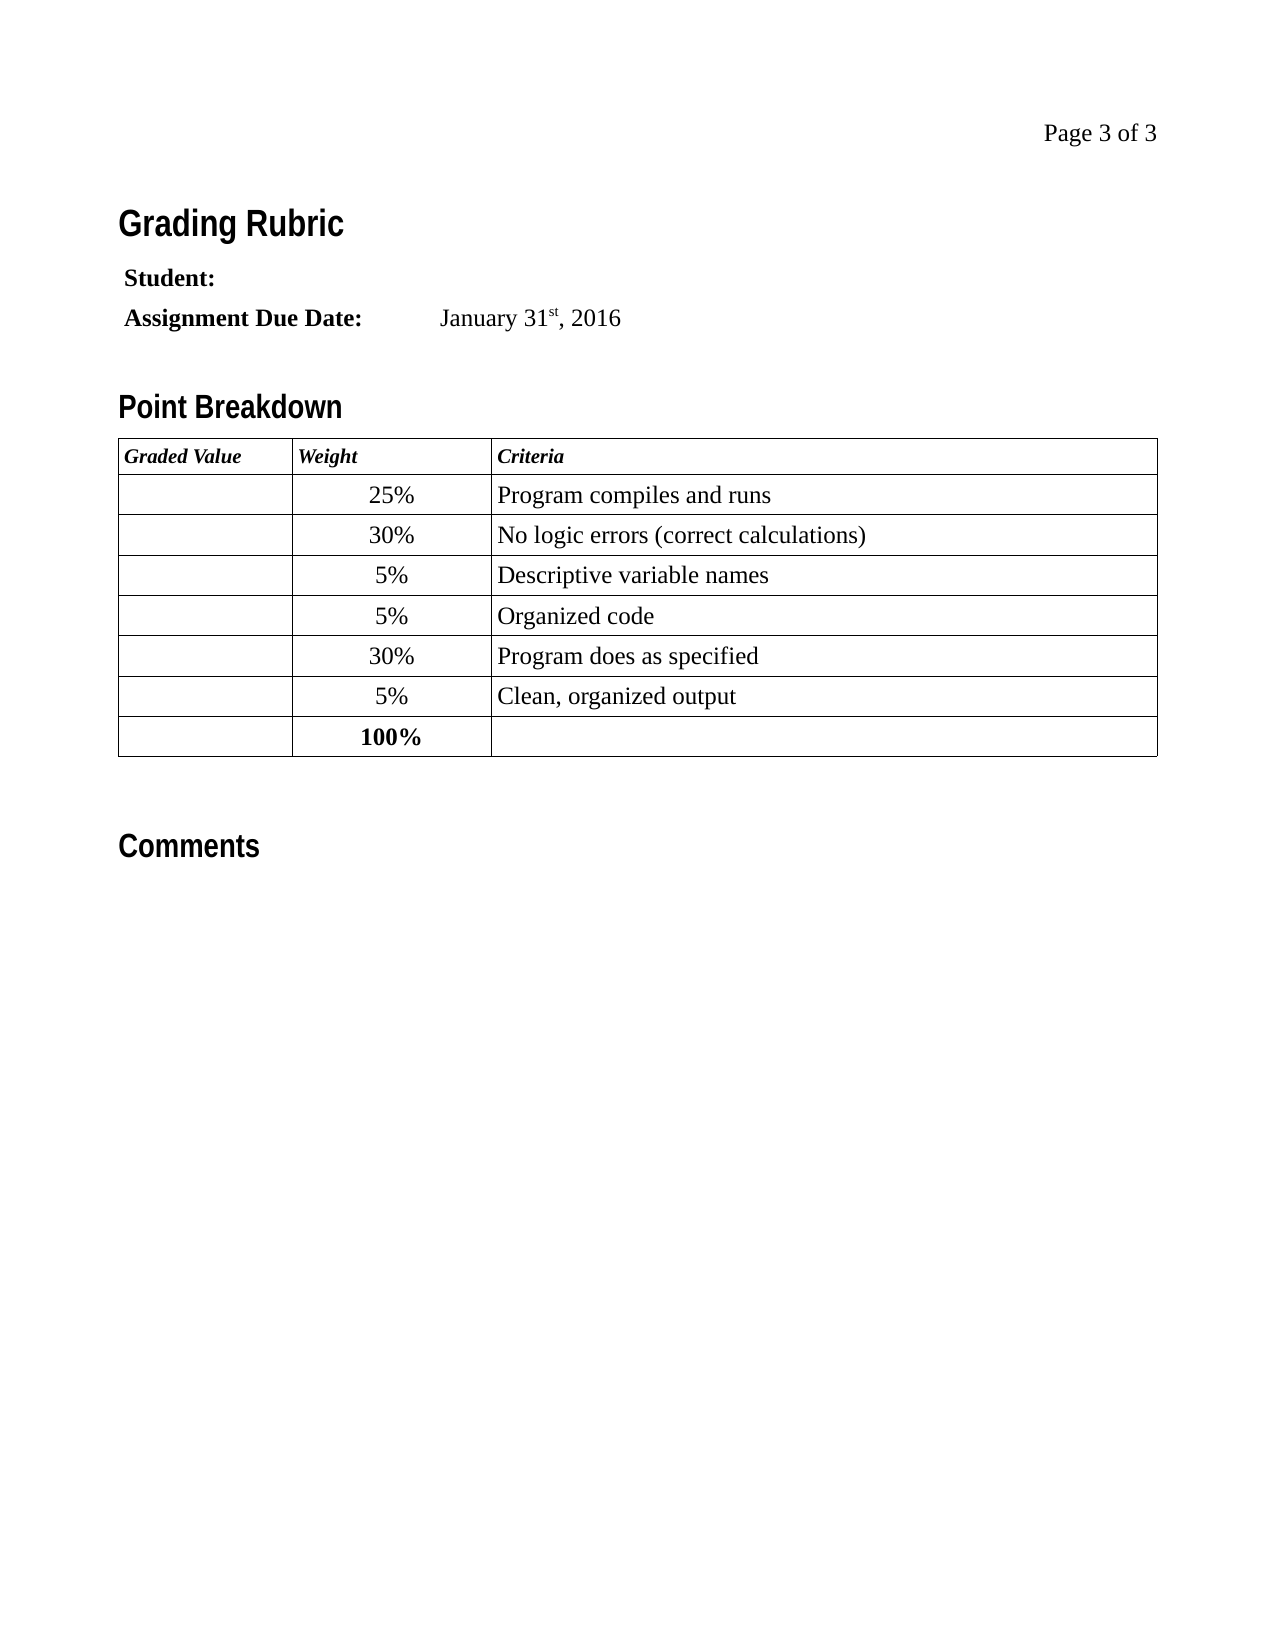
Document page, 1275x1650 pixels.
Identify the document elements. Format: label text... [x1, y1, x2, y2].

table_cell [119, 717, 292, 756]
table_cell 30% [293, 636, 491, 676]
table_cell [119, 556, 292, 595]
table_header Student: [118, 258, 434, 298]
table_header Weight [293, 439, 491, 474]
table_cell Program compiles and runs [492, 475, 1157, 514]
table_cell 5% [293, 596, 491, 635]
table_cell [119, 515, 292, 554]
table_cell Descriptive variable names [492, 556, 1157, 595]
table_cell Clean, organized output [492, 677, 1157, 716]
table_cell [119, 636, 292, 676]
subtitle Point Breakdown [118, 387, 1157, 426]
table_cell [492, 717, 1157, 756]
table_header [434, 258, 1157, 298]
table_cell Program does as specified [492, 636, 1157, 676]
table_cell 30% [293, 515, 491, 554]
table_cell [119, 596, 292, 635]
table_header Graded Value [119, 439, 292, 474]
table_cell January 31st, 2016 [434, 298, 1157, 338]
table_cell 5% [293, 677, 491, 716]
subtitle Grading Rubric [118, 201, 1157, 245]
table_cell 25% [293, 475, 491, 514]
table_header Criteria [492, 439, 1157, 474]
table_cell 5% [293, 556, 491, 595]
table_cell Organized code [492, 596, 1157, 635]
table_cell 100% [293, 717, 491, 756]
subtitle Comments [118, 826, 1157, 864]
table_cell [119, 677, 292, 716]
table_cell Assignment Due Date: [118, 298, 434, 338]
table_cell No logic errors (correct calculations) [492, 515, 1157, 554]
table_cell [119, 475, 292, 514]
